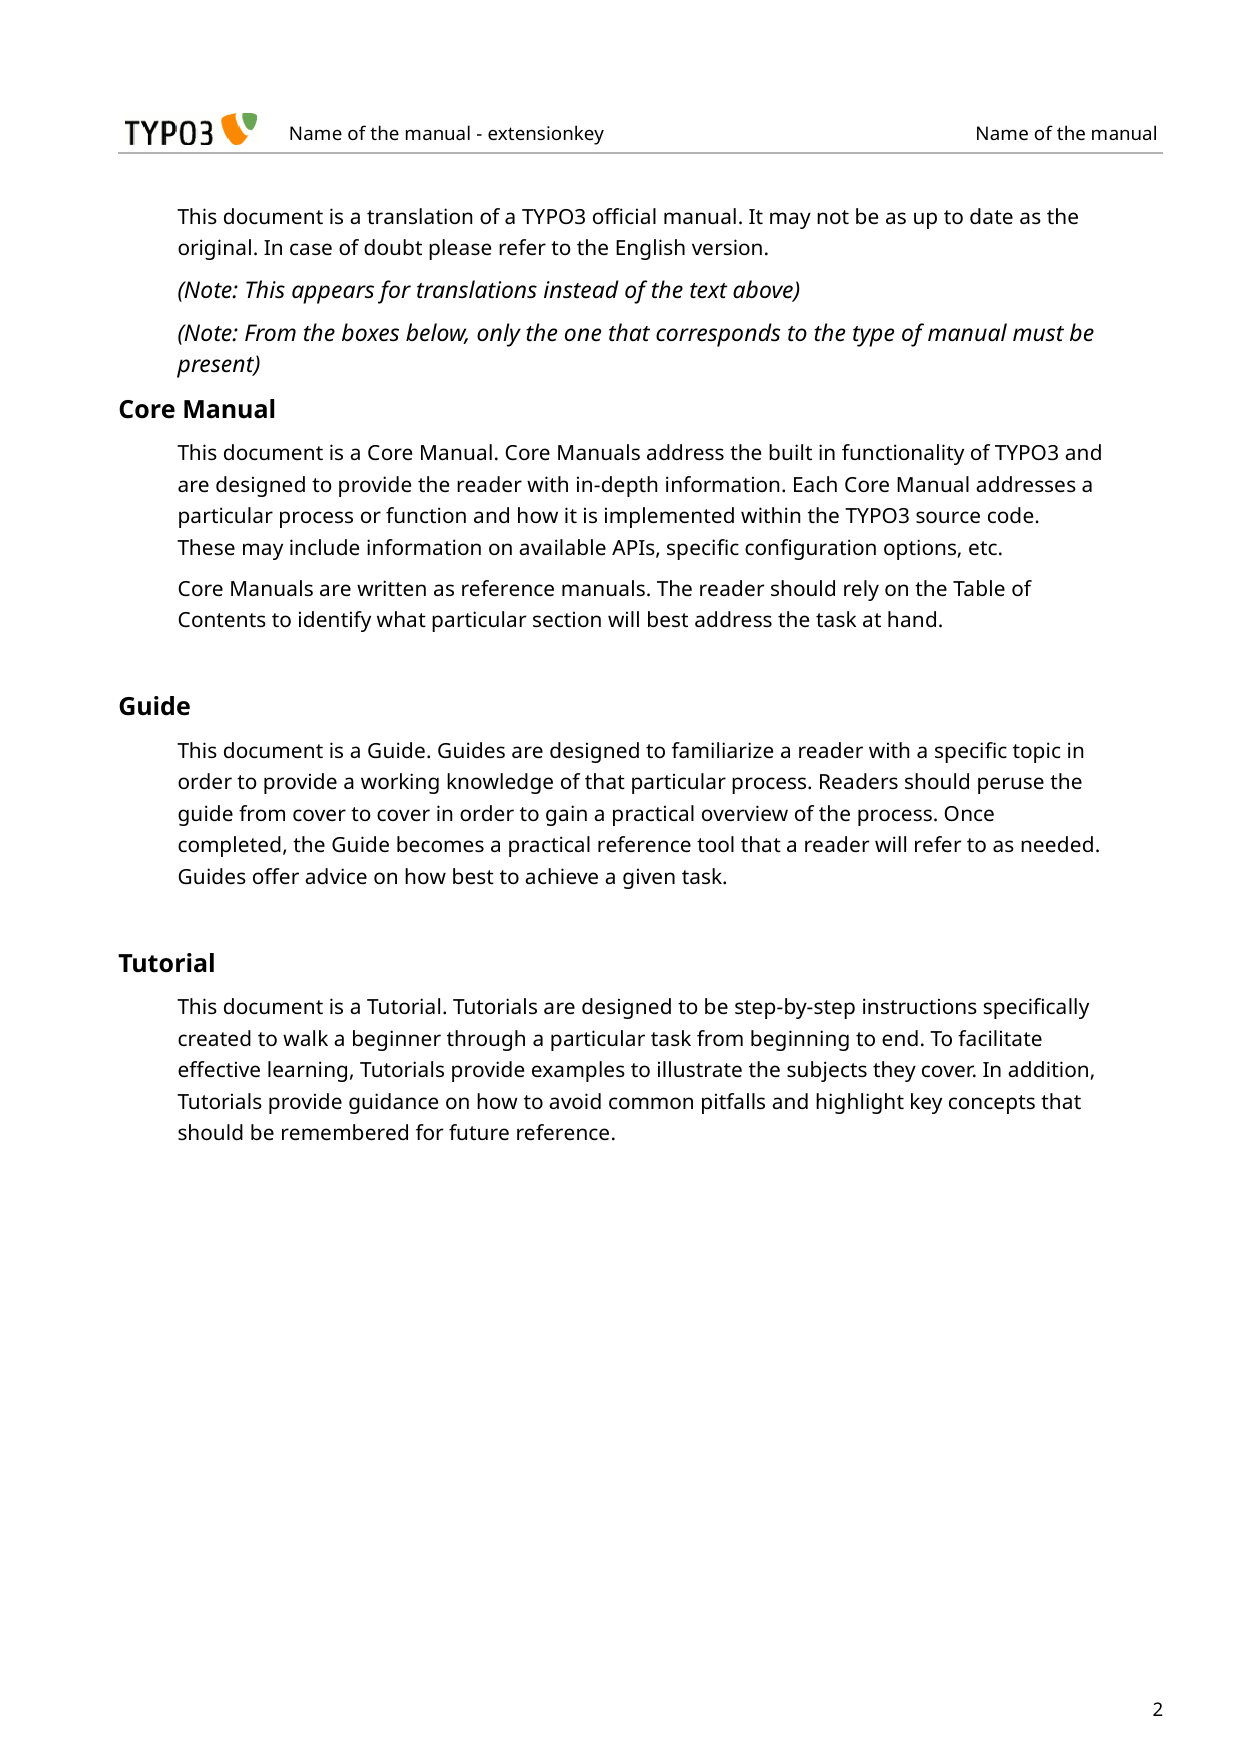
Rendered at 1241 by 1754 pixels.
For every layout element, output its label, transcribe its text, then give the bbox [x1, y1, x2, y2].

title Guide [118, 689, 1104, 723]
title Core Manual [118, 392, 1104, 426]
picture [124, 112, 260, 145]
text This document is a Core Manual. Core Manuals address the built in functionality of TYPO3 and are designed to provide the reader with in-depth information. Each Core Manual addresses a particular process or function and how it is implemented within the TYPO3 source code. These may include information on available APIs, specific configuration options, etc. [177, 438, 1104, 561]
title Tutorial [118, 946, 1104, 980]
text (Note: This appears for translations instead of the text above) [177, 274, 1163, 305]
text This document is a Tutorial. Tutorials are designed to be step-by-step instructions specifically created to walk a beginner through a particular task from beginning to end. To facilitate effective learning, Tutorials provide examples to illustrate the subjects they cover. In addition, Tutorials provide guidance on how to avoid common pitfalls and highlight key concepts that should be remembered for future reference. [177, 992, 1104, 1147]
text (Note: From the boxes below, only the one that corresponds to the type of manual must be present) [177, 317, 1163, 379]
text This document is a translation of a TYPO3 official manual. It may not be as up to date as the original. In case of doubt please refer to the English version. [177, 202, 1104, 262]
text Core Manuals are written as reference manuals. The reader should rely on the Table of Contents to identify what particular section will best address the task at hand. [177, 573, 1104, 633]
text This document is a Guide. Guides are designed to familiarize a reader with a specific topic in order to provide a working knowledge of that particular process. Readers should peruse the guide from cover to cover in order to gain a practical overview of the process. Once completed, the Guide becomes a practical reference tool that a reader will refer to as needed. Guides offer advice on how best to achieve a given task. [177, 736, 1104, 890]
